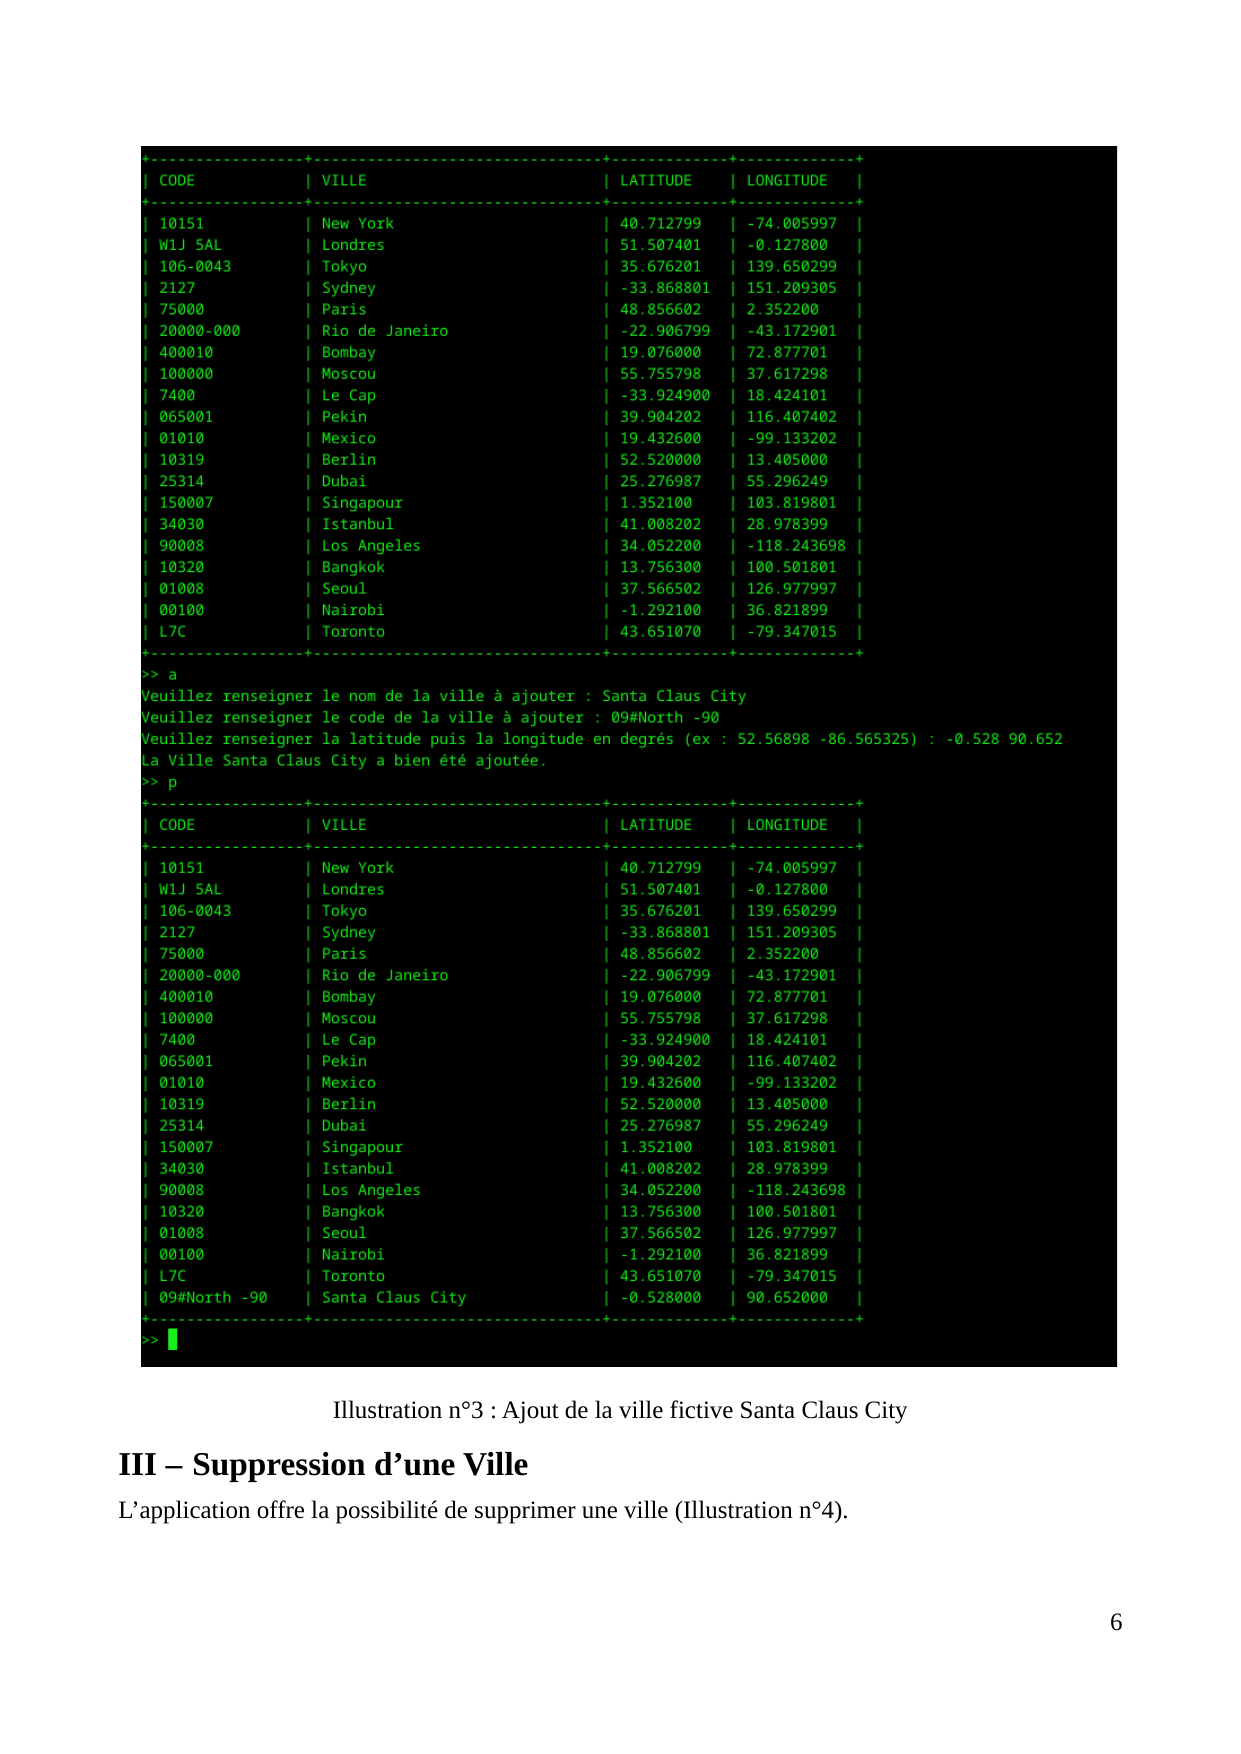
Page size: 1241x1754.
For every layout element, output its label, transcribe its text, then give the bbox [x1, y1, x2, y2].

subtitle III – Suppression d’une Ville [118, 1444, 1122, 1483]
text L’application offre la possibilité de supprimer une ville (Illustration n°4). [118, 1495, 1122, 1524]
text Illustration n°3 : Ajout de la ville fictive Santa Claus City [118, 1395, 1122, 1424]
